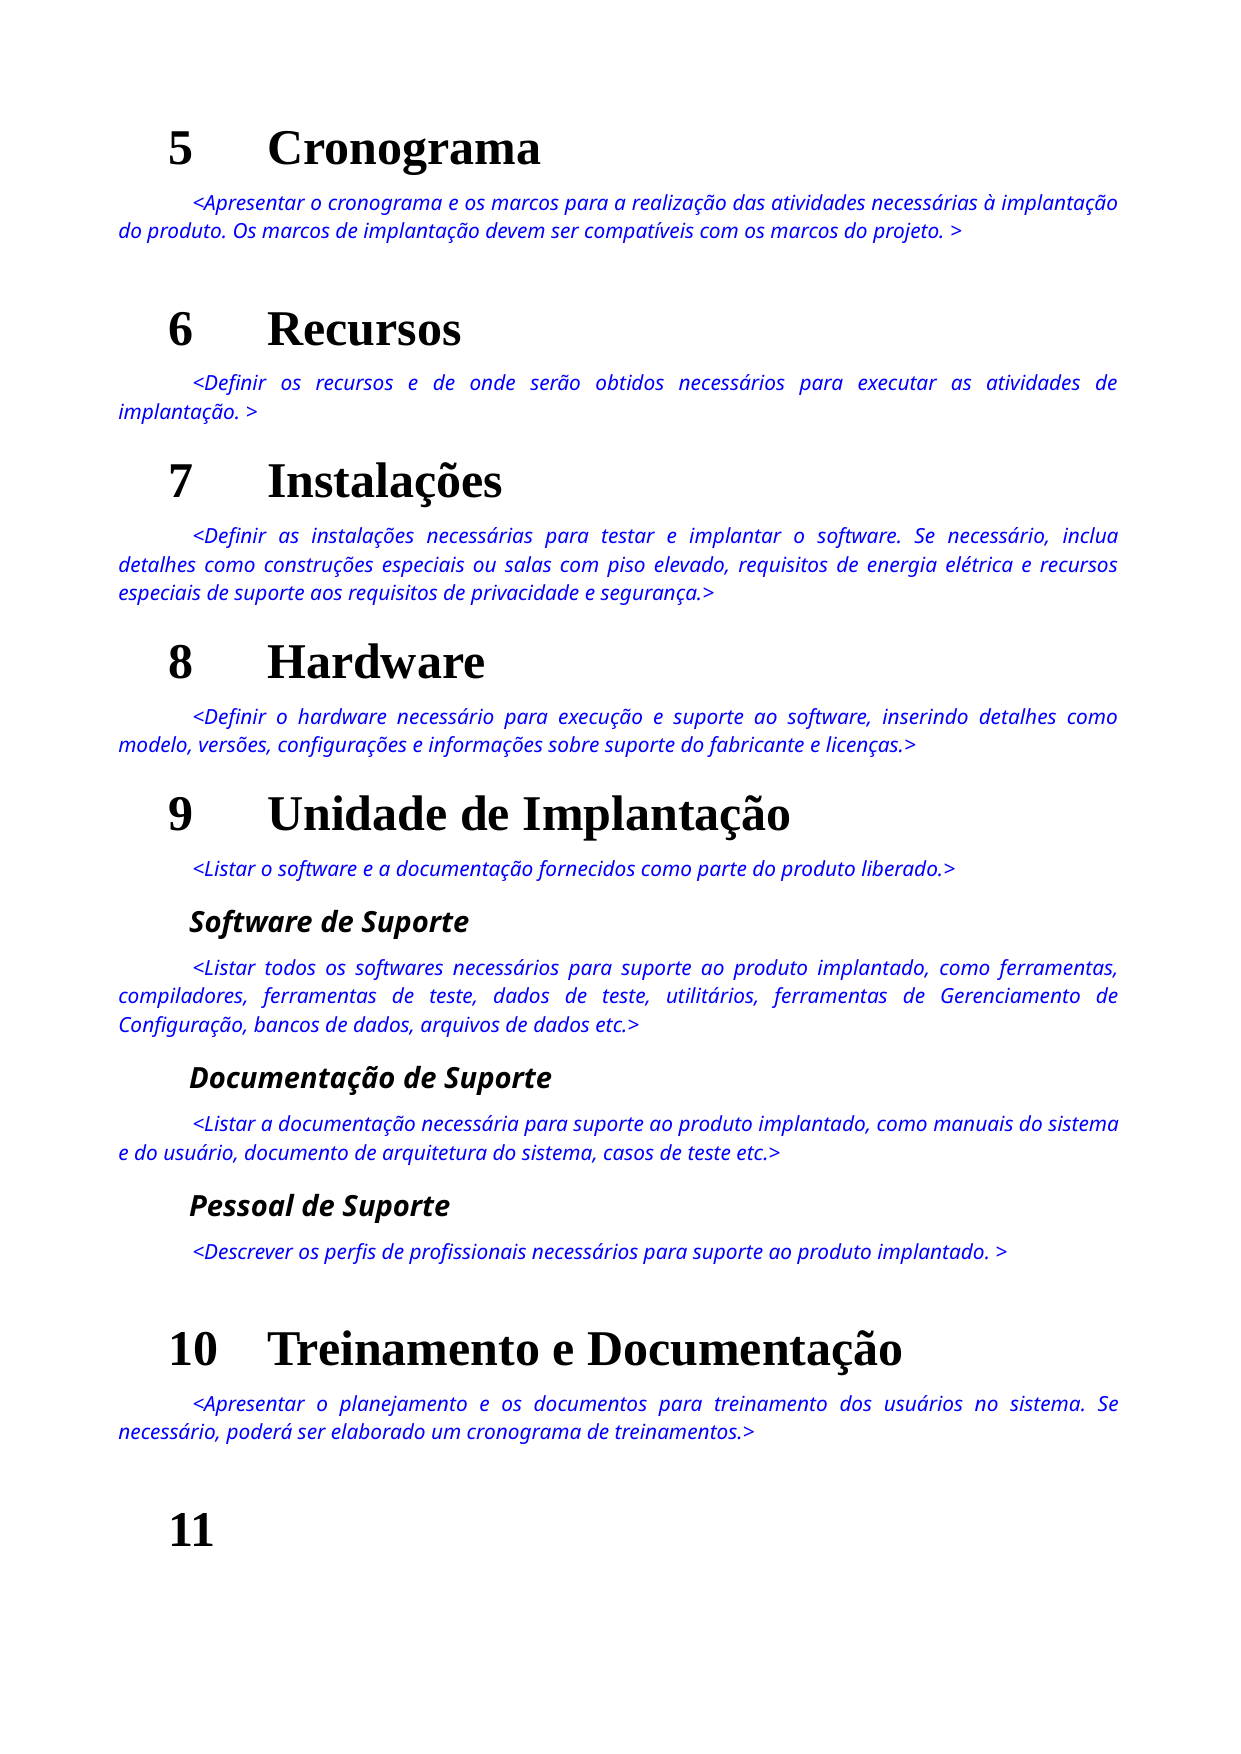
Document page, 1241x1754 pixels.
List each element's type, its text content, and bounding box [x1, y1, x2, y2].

text <Descrever os perfis de profissionais necessários para suporte ao produto implantado. > [118, 1237, 1122, 1266]
subtitle Cronograma [156, 118, 1122, 176]
text <Definir as instalações necessárias para testar e implantar o software. Se necessário, inclua detalhes como construções especiais ou salas com piso elevado, requisitos de energia elétrica e recursos especiais de suporte aos requisitos de privacidade e segurança.> [118, 520, 1122, 607]
subtitle Instalações [156, 450, 1122, 508]
text <Apresentar o planejamento e os documentos para treinamento dos usuários no sistema. Se necessário, poderá ser elaborado um cronograma de treinamentos.> [118, 1389, 1122, 1446]
subtitle Documentação de Suporte [189, 1057, 1122, 1097]
subtitle Recursos [156, 298, 1122, 356]
text <Apresentar o cronograma e os marcos para a realização das atividades necessárias à implantação do produto. Os marcos de implantação devem ser compatíveis com os marcos do projeto. > [118, 188, 1122, 245]
subtitle Pessoal de Suporte [189, 1185, 1122, 1225]
text <Definir o hardware necessário para execução e suporte ao software, inserindo detalhes como modelo, versões, configurações e informações sobre suporte do fabricante e licenças.> [118, 702, 1122, 759]
subtitle Software de Suporte [189, 901, 1122, 941]
subtitle Hardware [156, 632, 1122, 689]
text <Definir os recursos e de onde serão obtidos necessários para executar as atividades de implantação. > [118, 368, 1122, 425]
subtitle Treinamento e Documentação [156, 1319, 1122, 1376]
text <Listar todos os softwares necessários para suporte ao produto implantado, como ferramentas, compiladores, ferramentas de teste, dados de teste, utilitários, ferramentas de Gerenciamento de Configuração, bancos de dados, arquivos de dados etc.> [118, 953, 1122, 1038]
text <Listar a documentação necessária para suporte ao produto implantado, como manuais do sistema e do usuário, documento de arquitetura do sistema, casos de teste etc.> [118, 1109, 1122, 1166]
subtitle Unidade de Implantação [156, 784, 1122, 841]
text <Listar o software e a documentação fornecidos como parte do produto liberado.> [118, 854, 1122, 882]
